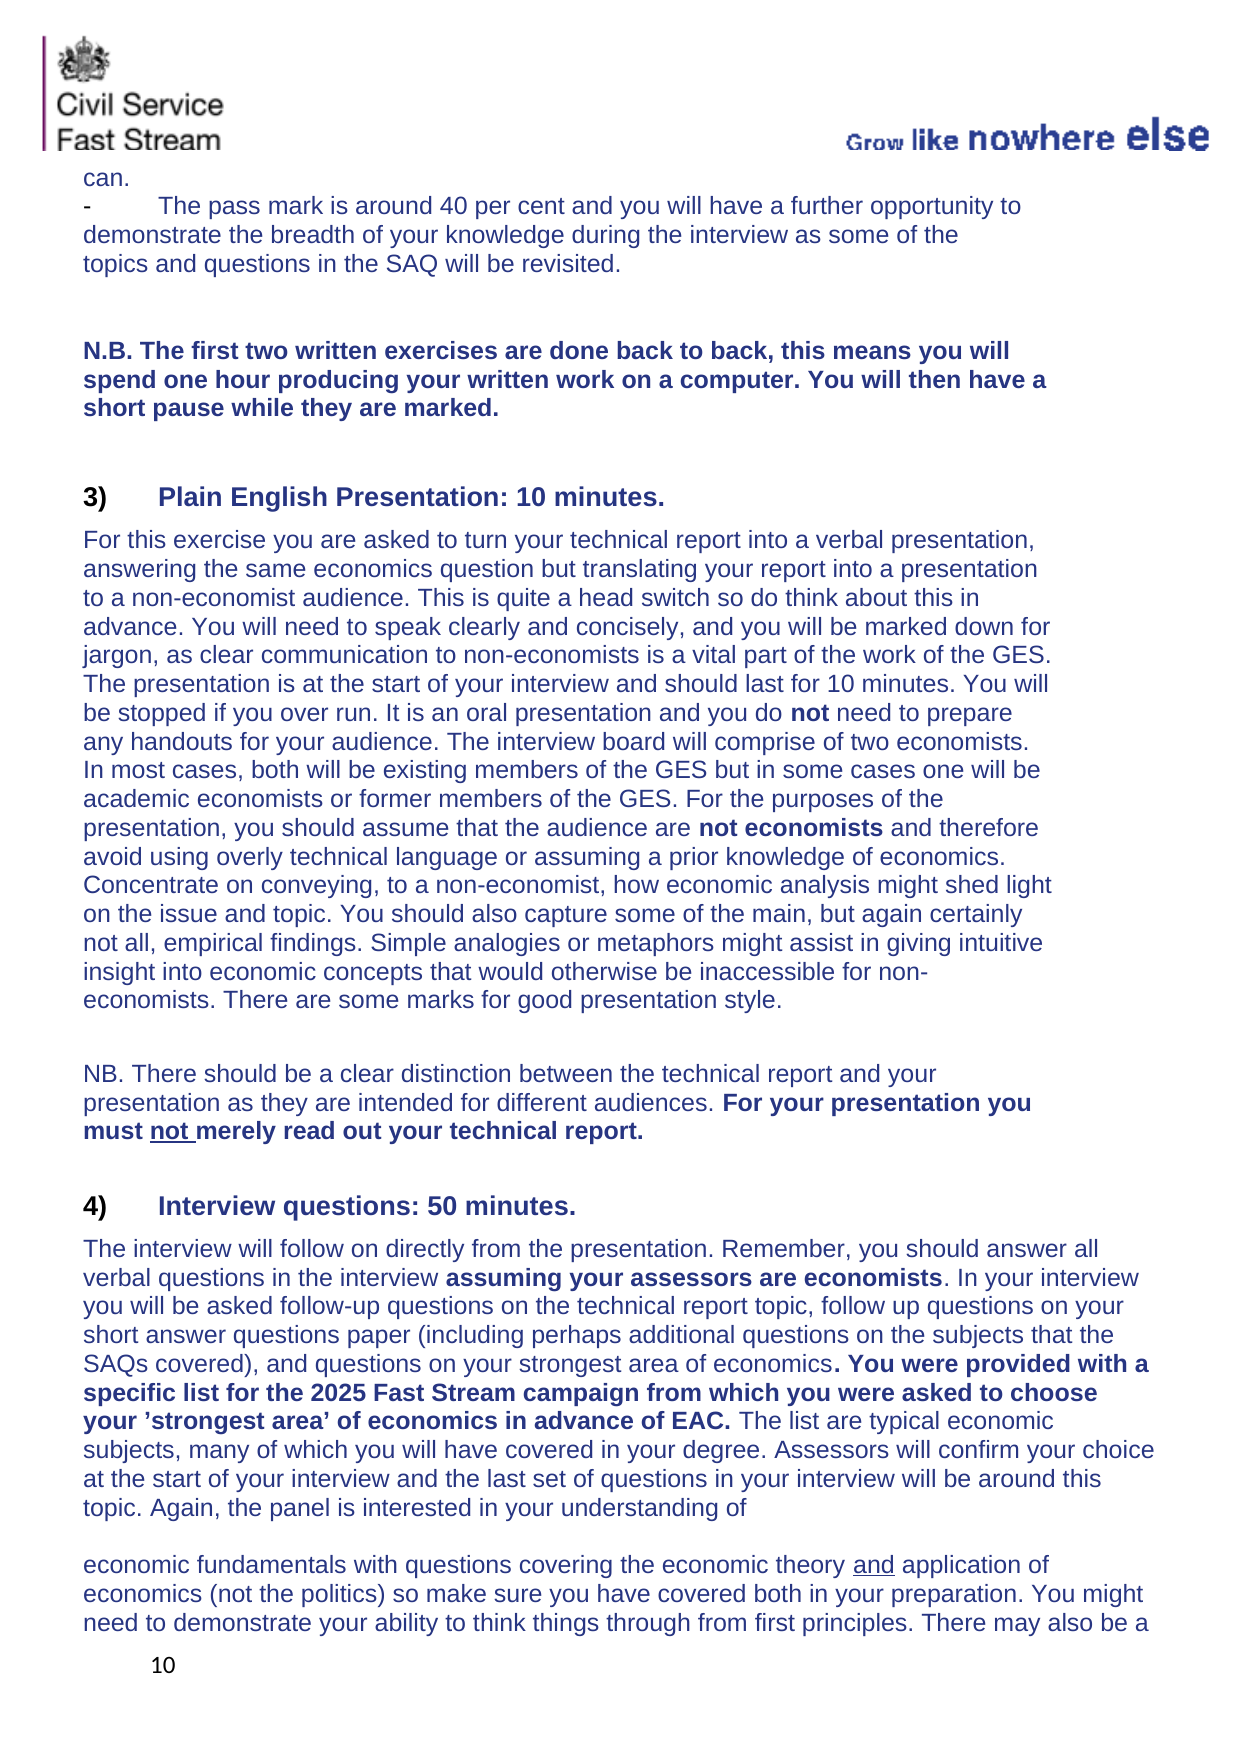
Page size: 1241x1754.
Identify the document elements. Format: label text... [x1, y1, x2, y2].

table_header Congratulations on passing the Fast Stream Assessment Centre (FSAC). A huge well done! This guide will take you through the next step in the fast stream process which is the Economic Assessment Centre (EAC). Preparing for the Economic Assessment Centre (EAC) What is the EAC? The EAC is a half-day Assessment Centre to assess a candidate’s economic skills against set criteria. If successful at the Economist Assessment Centre you will progress to the Diplomatic and Development Final Selection Board. We will email you the guide for this final stage. There are four separate exercises to complete at EAC: Written technical report on pre-known specific economics question Written test: 10 Short Answer Questions (SAQs) on a range of economics topics. Candidates do not see this test until the day. Plain English Presentation on pre-known technical question Interview to test economics including exploring your strongest topic The following guidance is aimed at helping you prepare beforehand so that you can demonstrate your full potential on the day. Each candidate completes the same series of exercises with the same amount of time to prepare, so any short time delays will not disadvantage or advantage you. You will complete the EAC virtually from home, completing all work on a computer. You will be assessed against 3 competencies throughout the EAC: • Knowledge of Economics • Application of Economics • Communication You must pass all three competencies to be successful at the Economist Fast Stream. Candidate Summary Check your IT The EAC is run online and there are some logistical and IT things you’ll want to get right to prevent any unwanted surprises on the day. Do read this document early and make sure everything is in place. We will be using Google Meet to communicate with you on the day and an updated internet browser is required for Google Meet to run. We recommend using the current version of one of the browsers listed below: Google Chrome Browser download the latest version Mozilla Firefox. download the latest version Microsoft Edge. download the latest version Apple Safari Internet Explorer is not supported. For the best user experience at EAC Google Chrome is highly recommended. More information on Google Meet can be found on the Google Meet Help Centre. Check your microphone and webcam are working. Ensure your laptop or computer has a strong WiFi connection. On the day if you're disconnected from the internet, we might need to contact you via phone, so have a mobile device available and fully charged. Arrange to complete your EAC assessment in a quiet room, where you will not be interrupted or distracted. Make sure you are near to a plug socket during the assessments. Plugging your laptop into a charging socket will prevent it from running out of battery on the day. Top tips for the day: We recommend having some paper, pens, and a calculator available. You should wear something that makes you feel comfortable, a smart t-shirt or jumper is perfectly acceptable. This is a formal assessment, but a suit jacket is not required. Decide on an appropriate location beforehand so you won't be worried about interruptions or unusual camera angles, this will mean your focus will be on your performance on the day. Make sure you can be seen in front of the camera, don’t sit too far away or too low down. Get a good night’s sleep before the event. Treat it as a formal interview, first impressions are super important! Speak clearly and engage in conversations. Remember to always be polite and courteous and be mindful of the language you use. Remember that assessors can only give credit for what you say and do. They are not trying to trip you up; they want you to do well and help you demonstrate your capability. Listen to each question carefully and ask for the question to be repeated if something is not clear. Go into each exercise with a positive frame of mind. Remember, it is hard to do well in every exercise. Also, you may not be the best judge of your own performance and the process is designed so that, if you do less well in one exercise, you have a chance to perform better in another. Read the written exercise instructions and follow them carefully. If you are unsure of something, ask before the exercise begins. Don’t feel embarrassed about doing so. Be confident, remember you have done incredibly well to make it this far and there is no such thing as a typical government economist, we want you to be you! Need help? We can offer candidates workplace adjustments. We are committed to making sure that every candidate has the right conditions to succeed at their Economic Assessment Centre. A Workplace Adjustment is an arrangement that can be put in place to help candidates with disabilities or other conditions perform at their best in the EAC. If you require workplace adjustments and you require one at your FSB, please submit a ticket and a member of the team will get back to you. For all candidates - please submit a ticket if you have any concerns regarding anything in the information above. For example, if you don’t have a computer, or a quiet place to take your assessments please get in touch as soon as possible. We are here to help you through the process and can offer advice in this area. Please read the Briefing Email You will receive a briefing email from your dedicated test administrator the day before your event (around 15:30) with everything you need. Please make sure to check your junk or spam folder, and if you have not received these instructions by 16:00, then contact us by submitting a ticket. This will include some key information you need to consider, such as: The name and contact details of your test administrator. Key instructions about emailing in your Photographic ID ahead of EAC. The URL virtual meeting room link you will need to click on to access EAC on the day. The timing of your assessments. Personal Accountability By taking the assessments, you confirm that you are the named user for the account which is logged into the assessments. You are required to complete the assessments on your own without seeking assistance or support from any other person or source. This includes any technological assistance, such as Artificial Intelligence. Failure to comply may result in your application being withdrawn. 2. Attending the Virtual EAC: On the day The specific event start and end times for you will be communicated in your EAC invite. Within this event will be space for you to write both your written assessments under observation, a short break and then time with your assessment panel in a virtual interview. To join EAC, you click the Google meeting room link previously sent to you in your briefing email. We’d recommended joining 5 minutes before your start time to allow for technical issues. Plan ahead and turn your computer on early so you are ready for the assessment centre to start on time. If you join EAC late it's highly unlikely you will be able to take part on the day. This time matters so be prepared. Please note these virtual rooms will remain locked until the event begins, and the test administrator lets you in. You’ll then be placed into a virtual meeting room with your test administrator and other candidates in your group. You'll need to have your microphone and camera switched on so we can communicate with you and complete the registration stage. We’ll brief you on the running of the day and give you access to your schedule and our virtual assessment centre platform. It is from the virtual meeting room that you’ll complete your written exercises, and these will be timed by your test administrator. Please be reassured that your test administrator is here to help and guide you through the process. It's important to have your phone on hand at the beginning in case you lose connection and we need to contact you offline. If you've done everything you can beforehand to ensure a good Wi-Fi connection and you are still disconnected from the internet, don't worry. These things happen and we’ll work with you to create a solution. The contact details of your test administrator will be sent to you in your briefing email the day before your EAC so there will be someone to call. To ensure that the EAC runs smoothly for you please remember: Carry out your IT checks listed above and follow all the advice above. You will be completing your written exercises – SAQ and Technical Report - in Microsoft Word and we will email you the template. You will need access to your email inbox to receive your EAC schedule and virtual URL room links. 3. Testing your economics at the EAC General Advice The EAC assesses your knowledge of economics and how you apply economics to policy questions. Your assessors are looking for a firm grasp of the economic fundamentals and the ability to take things back to first principles. They want to see that you can apply the fundamentals to a range of topics, including some that may be new or unfamiliar. You are not going to be assessed on obscure techniques on the day. Learning advanced techniques without understanding will not get you into the GES, whereas the ability to think clearly from first principles is highly regarded. You will have been asked for your strongest area of economics in advance and will be revising that topic so you can answer questions with confidence. For the rest of the Economic Assessment Centre, make sure that you are familiar with the broad content covered in the latest editions of introductory economics textbooks such as ‘Economics’ by Begg, Vernasca, Fischer and Dornbusch or ‘Economics’ by Sloman, Garratt, and Guest. A free open access textbook ‘The Economy’ is available online at https://www.core-econ.org/the-economy. For candidates who require a refresher on essential Economics: ‘Economics: From first economic principles to the financial crisis’ by Mell and Walker is an inexpensive concise coverage. A good knowledge of core intermediate micro will also help, such as Nicholson or Varian or Pindyck and Rubinfeld and cover areas such as market structures, marginal analysis, indifference curves, cost curves, general equilibrium, and welfare economics. There will not be direct questions on advanced econometrics or the more technical components of macroeconomic models, but knowledge of introductory econometrics and macroeconomic relationships are required. Texts such as ‘Introductory Econometrics’ by Wooldridge and intermediate macro as in Blanchard or Carlin and Soskice. Of all these books the first-year introductory texts and intermediate micro are the most important for EAC preparation. It is of course important that candidates understand the reasons for government intervention. The EAC really is about applying knowledge so in the EAC candidates will be asked to apply their knowledge to a range of policy questions. For example, You may have memorised the formula for price elasticity of demand but what is the formula when elasticity is applied to the length of an elephant’s trunk with respect to the pull of an alligator? You can define opportunity cost but can you apply this to an asset? You may know MC=MR as a profit maximising condition but what if there are no costs? Can you draw on economics to shed light on the pros and cons of charging for entry to museums? Should water be metered? Why don’t lampposts have slot meters? What economic concepts are relevant to a smoking ban or the provision of early childcare? Cost benefit analysis (CBA) is used extensively in government but for EAC you are expected only to understand its roots in welfare economics rather than use advanced CBA techniques. So be well versed in deviations from efficiency and distributional concerns that could lead to policy interventions. Preparing for the Technical Report At the EAC you will be asked to produce a piece of written work on the assigned technical question. The exact question and useful sources for you to draw from will be sent to you 1 week before the interviews to enable you to prepare and research your answer. We expect this research to take no more than 10 hours. The completed report should be no longer than two pages in size 12 font. If the report is longer than this, the additional pages will not be marked by the assessors. Before the EAC, you should practice writing your report so that you can maximise the use of the 30 minutes you will be allowed on the day. Please note you will not be allowed to have any pre-prepared material with you to draw on when you do your technical report at EAC. Your completed Technical Report is marked immediately after you have written it and just before your interview by an experienced economist on your interview panel. Preparing for the Short Answer Questions The SAQs are there to test the breadth of your economics and can be on a wide range of issues. Your overall preparation for the EAC will help you. A sample set of questions is available here – but be careful, these will not be the exact questions you will be facing on the day but give an idea of the form of question and expected detail of the answers. Preparing for the Plain English Presentation At the interview, you will then be asked to give a verbal presentation on the same topic and question as your technical report. For the purposes of the presentation alone you should assume you are presenting to non-economists and therefore avoid using overly technical language. Remember, this changes when you are asked further questions about your presentation topic and from that point on in the interview you should assume that the panel are economists. You should practice this presentation before the EAC. We would recommend doing this with someone who does not have a background in Economics so you can practice using non-technical language. If you aren’t able to do this with someone, we’d recommend recording yourself and setting a timer for exactly 10 minutes. When the timer runs out, no matter how far along you are, stop and watch the recording back. You should examine your language, engagement with the audience, and presentation style. 4. Completing the EAC The whole Economic Assessment Centre is done under examination conditions. This means you must not have any materials near you when you do the EAC. Only a copy of your completed technical report and your presentation notes may be used to prepare for the interview and you can have them near you when you complete the interview. You must not consult any books, AI or internet sites between completing your written economics exercises and your interview. Failure to comply may result in you being withdrawn from the process. Technical report: 30 minutes to complete. For this exercise you are encouraged to ‘showcase’ your knowledge, technical grasp and understanding of the relevant economics. For example, you will need to demonstrate (briefly) that you understand and can apply the relevant economic principles, theory and evidence around the specific technical question. You may set the scene with memorised facts and statistics, but it is not a good use of your time to do much of this. Concentrate instead on communicating how economic theory and evidence can inform an assessment of the potential impacts of the policy. Remember you will be tested verbally on this topic as part of your interview. You may use freehand diagrams or equations where you wish, but these must be clear, labelled and explained as required. If you do use a diagram or equation, you will need to take a picture and attach it to your email with the technical report. Short answer questions: 30 minutes to complete. This will be a set of questions (10 in total) covering macroeconomics, microeconomics and might also include econometrics and/or an international trade question. Some questions may be quantitative in nature, in which you are asked to work something out. You only have 30 minutes overall so are not expected to produce full and detailed answers to each question. You should aim for clear and concise answers that demonstrate understanding. Our top tips for this exercise are: Remember the golden rules: breathe and read the questions carefully. A good strategy is to scan all the questions through once and start with those that you can answer most easily and then move onto areas where you may need to think more. This should help you avoid ‘getting stuck’ on a particular question or writing too much for one answer. Above all, don’t be discouraged if there are things you do not know, just press on to the next question and build a level of answer for all the questions as far as you can. The pass mark is around 40 per cent and you will have a further opportunity to demonstrate the breadth of your knowledge during the interview as some of the topics and questions in the SAQ will be revisited. N.B. The first two written exercises are done back to back, this means you will spend one hour producing your written work on a computer. You will then have a short pause while they are marked. Plain English Presentation: 10 minutes. For this exercise you are asked to turn your technical report into a verbal presentation, answering the same economics question but translating your report into a presentation to a non-economist audience. This is quite a head switch so do think about this in advance. You will need to speak clearly and concisely, and you will be marked down for jargon, as clear communication to non-economists is a vital part of the work of the GES. The presentation is at the start of your interview and should last for 10 minutes. You will be stopped if you over run. It is an oral presentation and you do not need to prepare any handouts for your audience. The interview board will comprise of two economists. In most cases, both will be existing members of the GES but in some cases one will be academic economists or former members of the GES. For the purposes of the presentation, you should assume that the audience are not economists and therefore avoid using overly technical language or assuming a prior knowledge of economics. Concentrate on conveying, to a non-economist, how economic analysis might shed light on the issue and topic. You should also capture some of the main, but again certainly not all, empirical findings. Simple analogies or metaphors might assist in giving intuitive insight into economic concepts that would otherwise be inaccessible for non-economists. There are some marks for good presentation style. NB. There should be a clear distinction between the technical report and your presentation as they are intended for different audiences. For your presentation you must not merely read out your technical report. Interview questions: 50 minutes. The interview will follow on directly from the presentation. Remember, you should answer all verbal questions in the interview assuming your assessors are economists. In your interview you will be asked follow-up questions on the technical report topic, follow up questions on your short answer questions paper (including perhaps additional questions on the subjects that the SAQs covered), and questions on your strongest area of economics. You were provided with a specific list for the 2025 Fast Stream campaign from which you were asked to choose your ’strongest area’ of economics in advance of EAC. The list are typical economic subjects, many of which you will have covered in your degree. Assessors will confirm your choice at the start of your interview and the last set of questions in your interview will be around this topic. Again, the panel is interested in your understanding of economic fundamentals with questions covering the economic theory and application of economics (not the politics) so make sure you have covered both in your preparation. You might need to demonstrate your ability to think things through from first principles. There may also be a question on a topical issue. Getting feedback after EAC We aim to let you know within 7 days whether you have been successful. You will be informed by you Scheme Progress page on the Fast Stream website in the usual way. If you are unsuccessful this time, you can ask for written feedback, within 2 months of your EAC, on your performance to gain a better understanding of your strengths and areas for development. To request feedback please email gesrrecruitment@hmtreasury.gov.uk quoting your name and application email address. We do not provide feedback to successful candidates. If successful at the Economist Assessment Centre you will progress to the Diplomatic and Development Final Selection Board. We will email you the candidate guide for this final stage. [74, 152, 1167, 1647]
